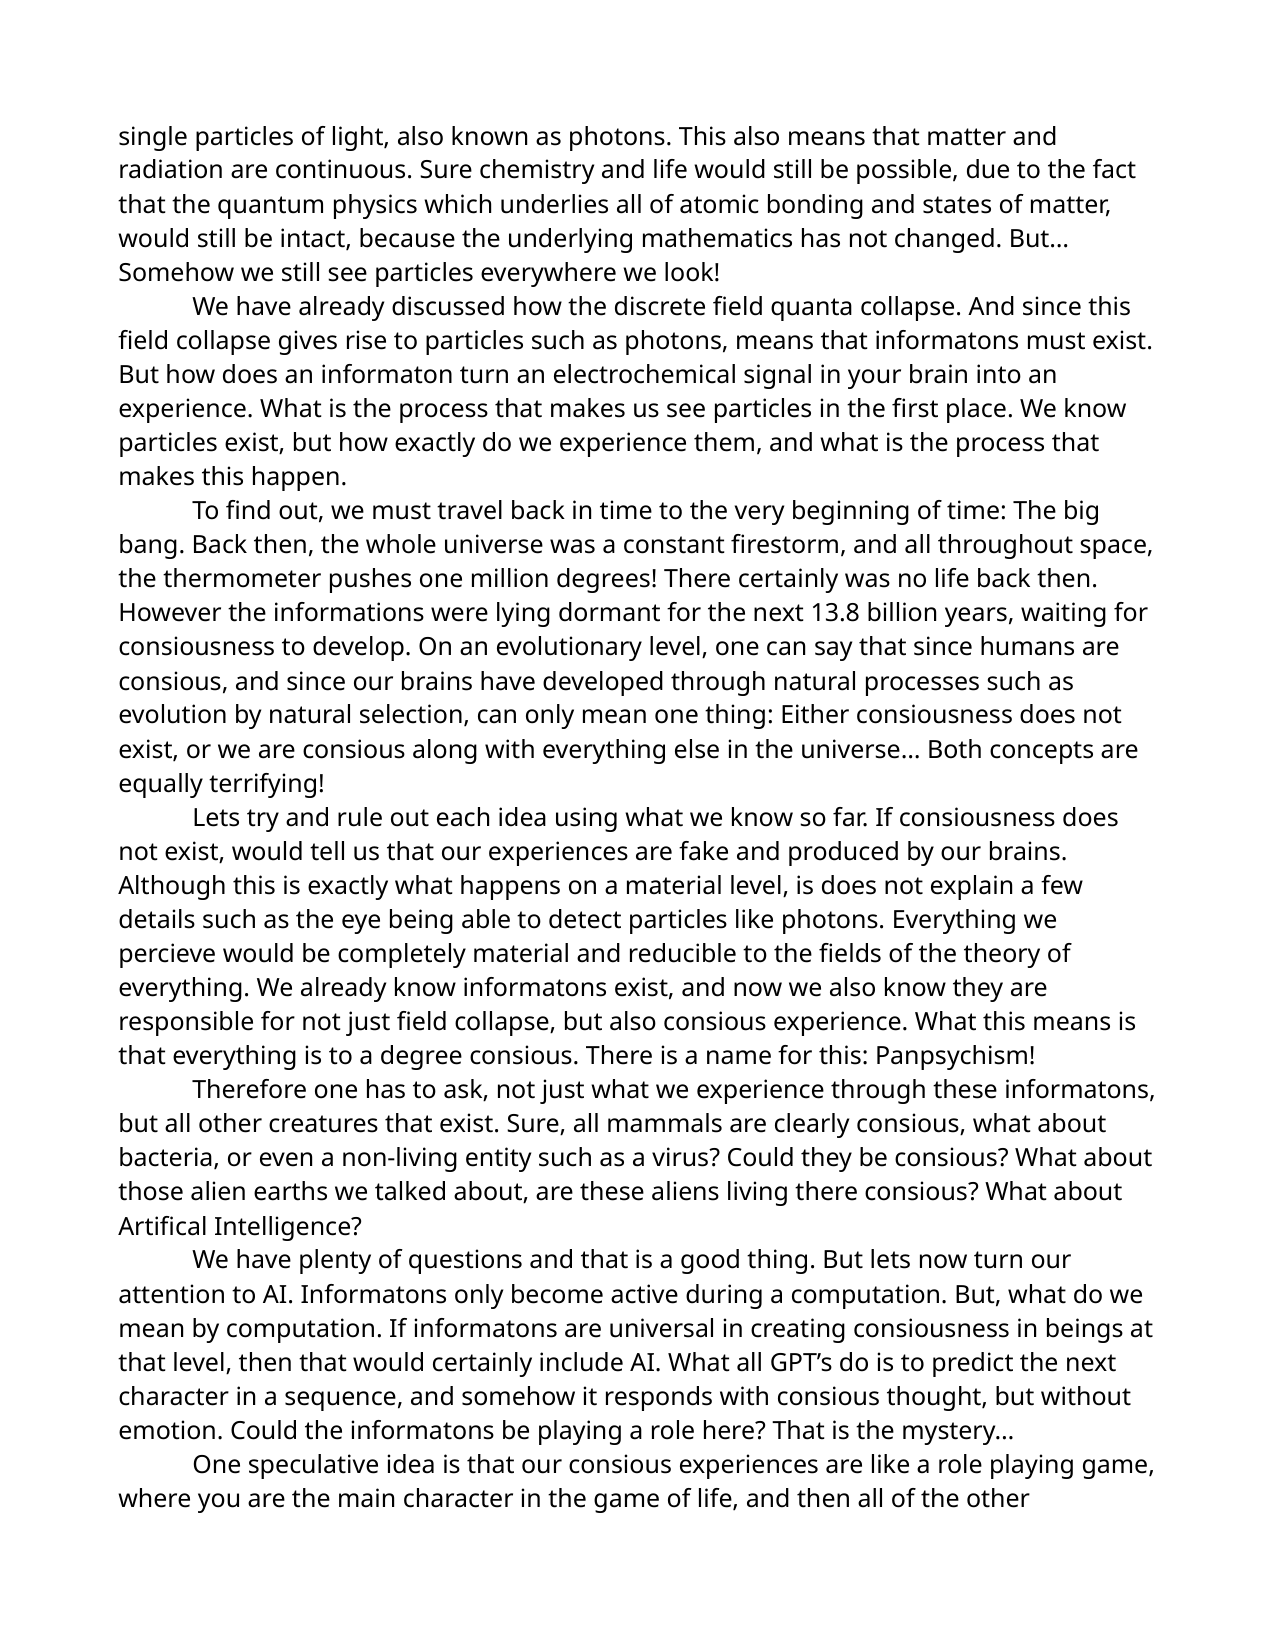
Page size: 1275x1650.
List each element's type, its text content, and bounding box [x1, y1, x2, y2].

text One speculative idea is that our consious experiences are like a role playing game, where you are the main character in the game of life, and then all of the other [118, 1447, 1157, 1515]
text Therefore one has to ask, not just what we experience through these informatons, but all other creatures that exist. Sure, all mammals are clearly consious, what about bacteria, or even a non-living entity such as a virus? Could they be consious? What about those alien earths we talked about, are these aliens living there consious? What about Artifical Intelligence? [118, 1072, 1157, 1242]
text To find out, we must travel back in time to the very beginning of time: The big bang. Back then, the whole universe was a constant firestorm, and all throughout space, the thermometer pushes one million degrees! There certainly was no life back then. However the informations were lying dormant for the next 13.8 billion years, waiting for consiousness to develop. On an evolutionary level, one can say that since humans are consious, and since our brains have developed through natural processes such as evolution by natural selection, can only mean one thing: Either consiousness does not exist, or we are consious along with everything else in the universe… Both concepts are equally terrifying! [118, 493, 1157, 799]
text We have plenty of questions and that is a good thing. But lets now turn our attention to AI. Informatons only become active during a computation. But, what do we mean by computation. If informatons are universal in creating consiousness in beings at that level, then that would certainly include AI. What all GPT’s do is to predict the next character in a sequence, and somehow it responds with consious thought, but without emotion. Could the informatons be playing a role here? That is the mystery… [118, 1242, 1157, 1447]
text single particles of light, also known as photons. This also means that matter and radiation are continuous. Sure chemistry and life would still be possible, due to the fact that the quantum physics which underlies all of atomic bonding and states of matter, would still be intact, because the underlying mathematics has not changed. But… Somehow we still see particles everywhere we look! [118, 118, 1157, 288]
text We have already discussed how the discrete field quanta collapse. And since this field collapse gives rise to particles such as photons, means that informatons must exist. But how does an informaton turn an electrochemical signal in your brain into an experience. What is the process that makes us see particles in the first place. We know particles exist, but how exactly do we experience them, and what is the process that makes this happen. [118, 288, 1157, 493]
text Lets try and rule out each idea using what we know so far. If consiousness does not exist, would tell us that our experiences are fake and produced by our brains. Although this is exactly what happens on a material level, is does not explain a few details such as the eye being able to detect particles like photons. Everything we percieve would be completely material and reducible to the fields of the theory of everything. We already know informatons exist, and now we also know they are responsible for not just field collapse, but also consious experience. What this means is that everything is to a degree consious. There is a name for this: Panpsychism! [118, 799, 1157, 1072]
